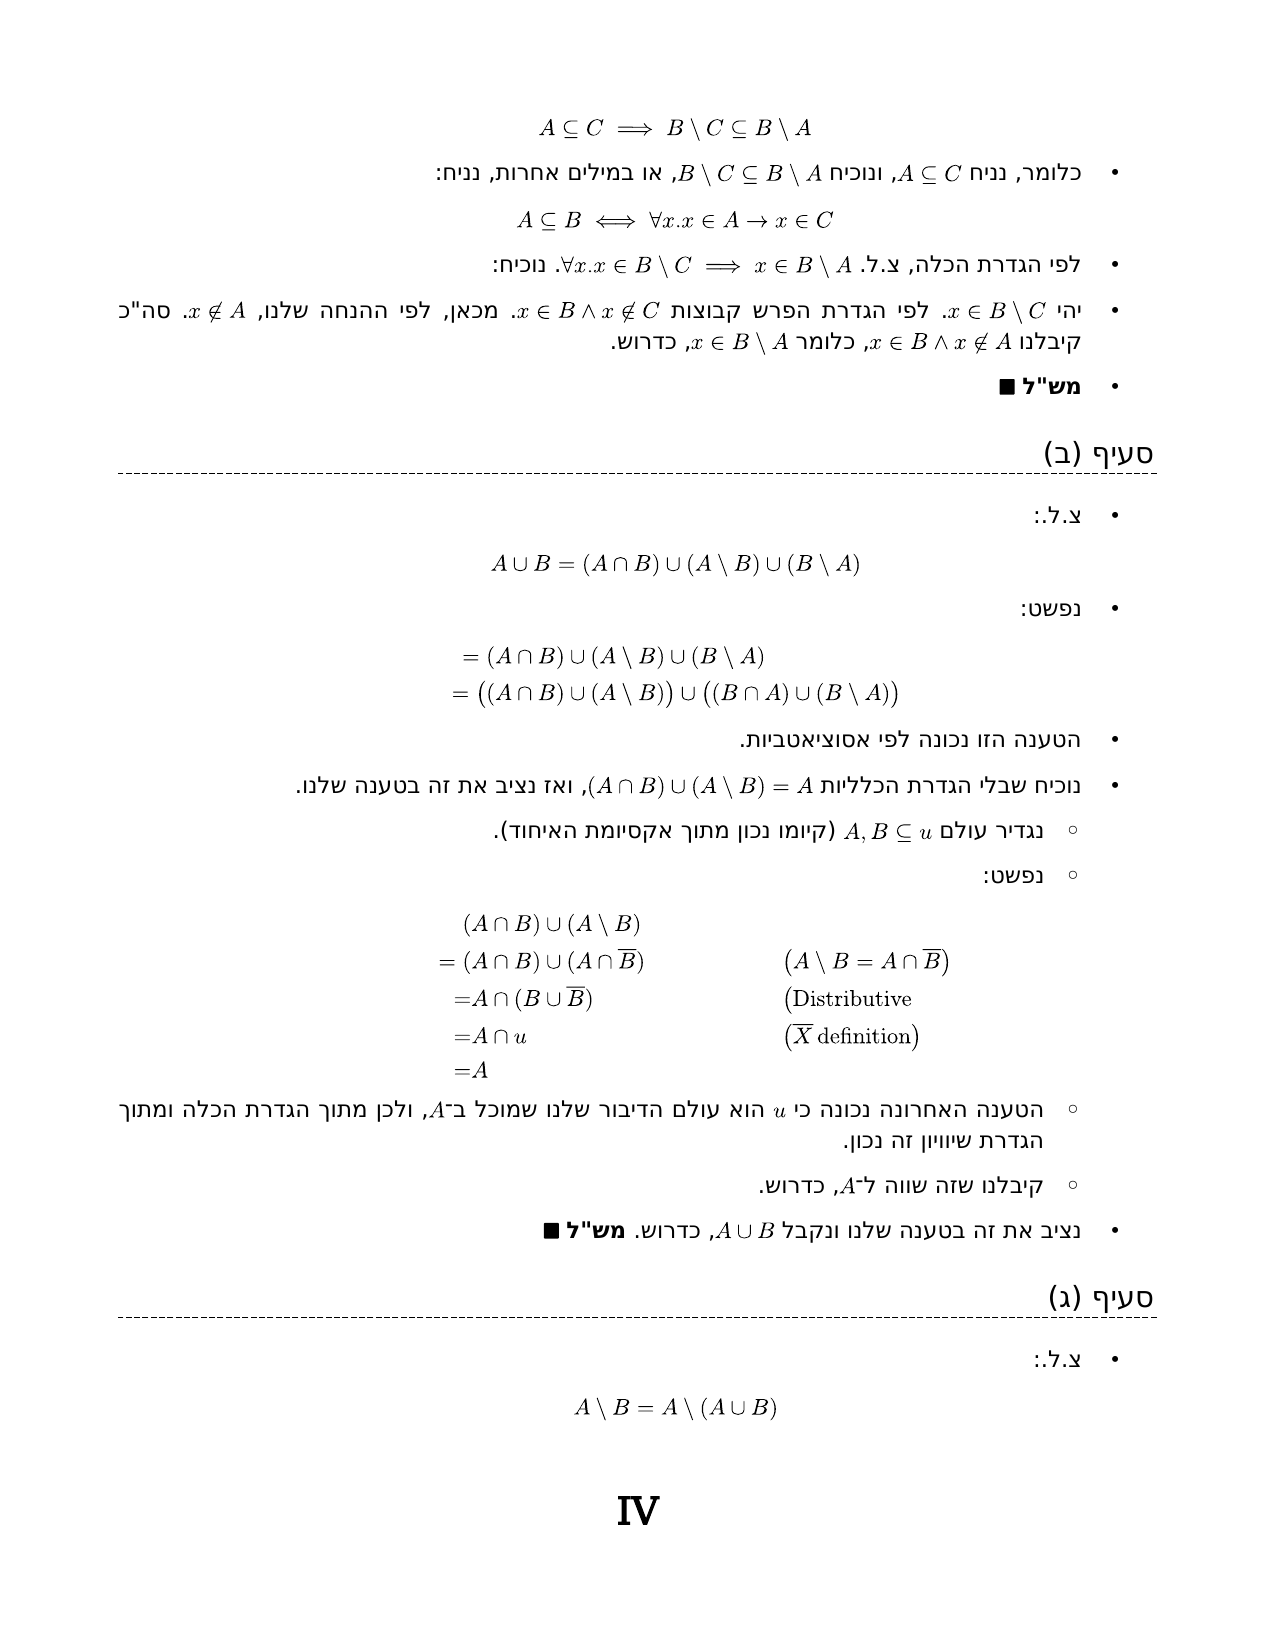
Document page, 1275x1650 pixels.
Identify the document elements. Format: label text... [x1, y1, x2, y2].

subtitle סעיף (ג) [118, 1277, 1157, 1317]
list צ.ל.: [118, 503, 1119, 529]
subtitle סעיף (ב) [118, 433, 1157, 473]
list הטענה הזו נכונה לפי אסוציאטביות. [118, 727, 1119, 753]
list יהי . לפי הגדרת הפרש קבוצות . מכאן, לפי ההנחה שלנו, . סה"כ קיבלנו , כלומר , כדרוש. [118, 297, 1119, 355]
list נציב את זה בטענה שלנו ונקבל , כדרוש. מש"ל [118, 1217, 1119, 1244]
list נפשט: [118, 595, 1119, 622]
list הטענה האחרונה נכונה כי הוא עולם הדיבור שלנו שמוכל ב־, ולכן מתוך הגדרת הכלה ומתוך הגדרת שיוויון זה נכון. [118, 1096, 1082, 1153]
list נגדיר עולם (קיומו נכון מתוך אקסיומת האיחוד). [118, 817, 1082, 844]
list כלומר, נניח , ונוכיח , או במילים אחרות, נניח: [118, 159, 1119, 187]
list נוכיח שבלי הגדרת הכלליות , ואז נציב את זה בטענה שלנו. [118, 772, 1119, 799]
list נפשט: [118, 863, 1082, 889]
list לפי הגדרת הכלה, צ.ל. . נוכיח: [118, 251, 1119, 278]
list מש"ל [118, 373, 1119, 400]
list צ.ל.: [118, 1346, 1119, 1373]
list קיבלנו שזה שווה ל־, כדרוש. [118, 1172, 1082, 1199]
